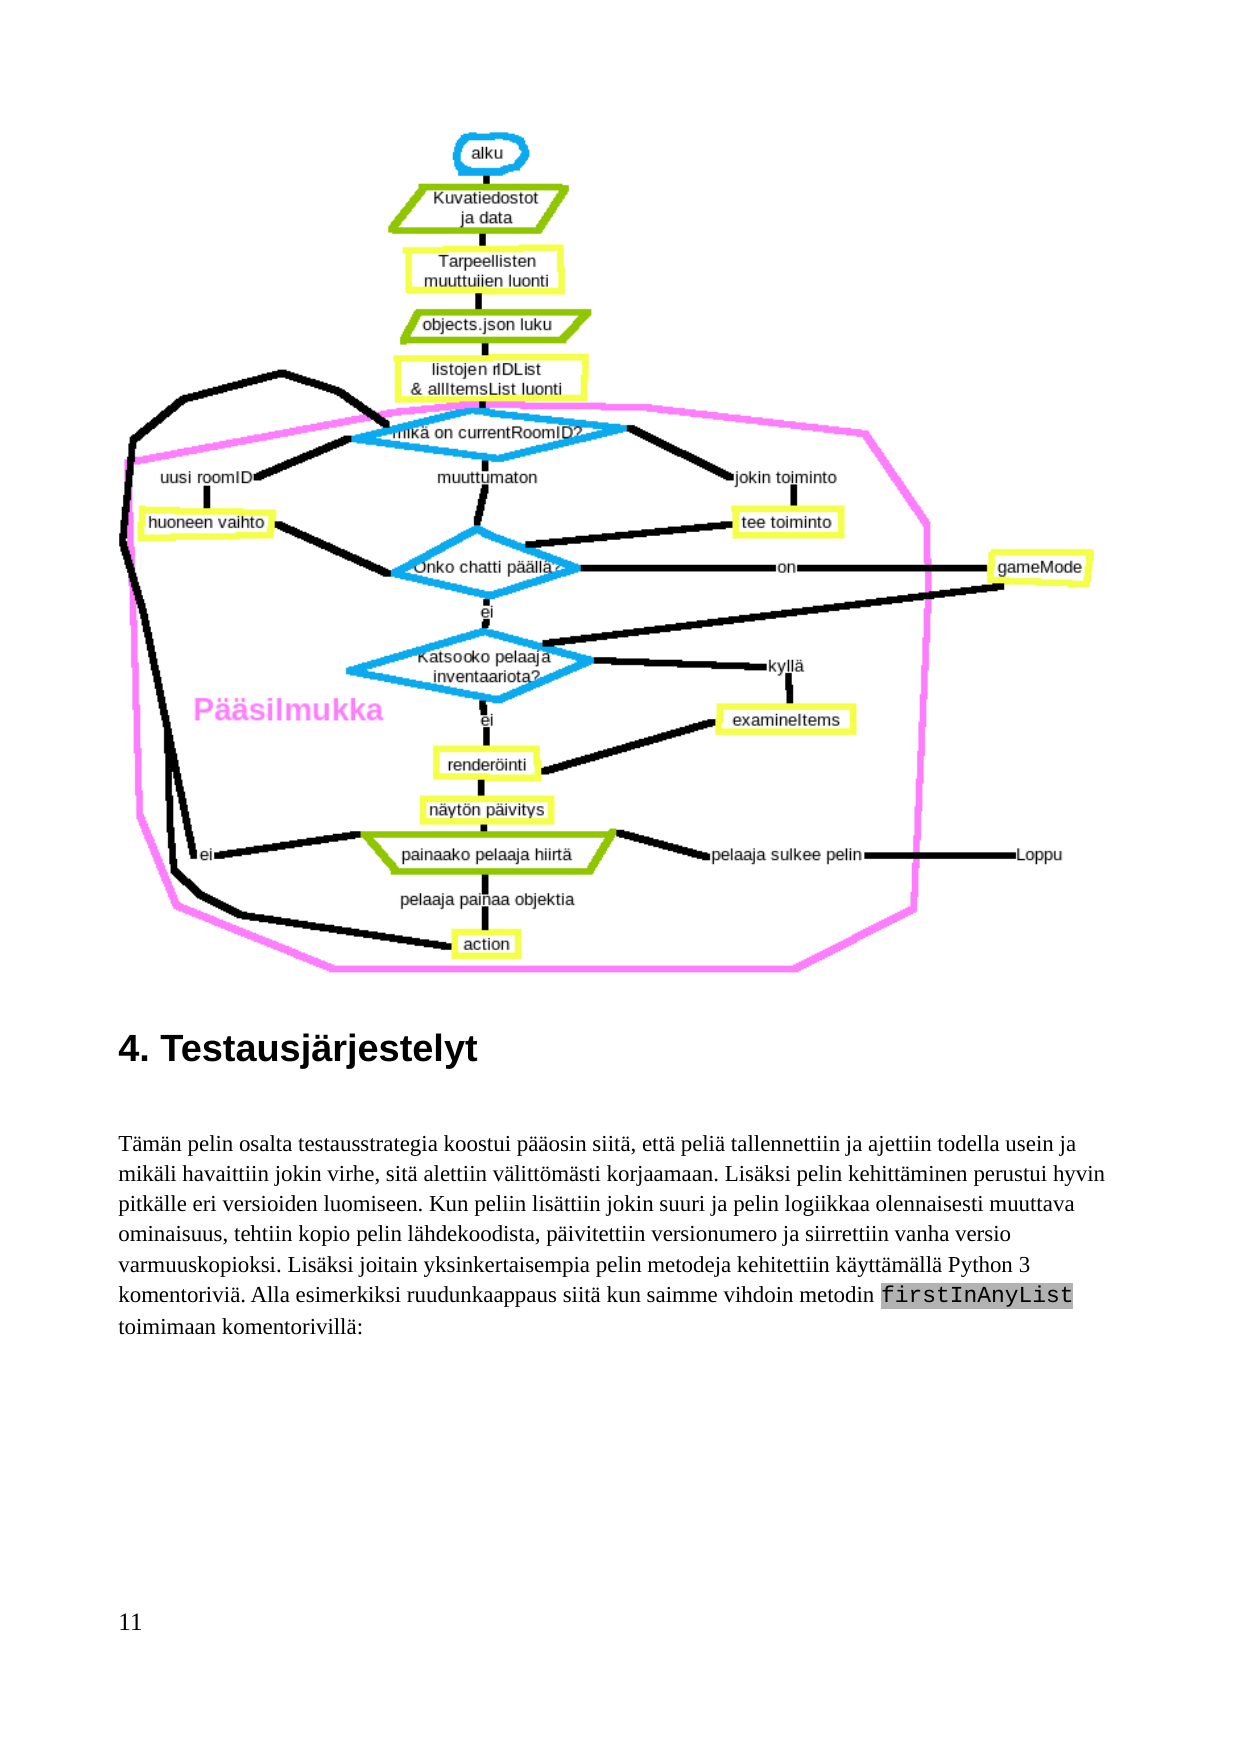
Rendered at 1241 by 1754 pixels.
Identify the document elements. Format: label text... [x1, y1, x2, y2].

subtitle 4. Testausjärjestelyt [118, 983, 1122, 1070]
text Tämän pelin osalta testausstrategia koostui pääosin siitä, että peliä tallennettiin ja ajettiin todella usein ja mikäli havaittiin jokin virhe, sitä alettiin välittömästi korjaamaan. Lisäksi pelin kehittäminen perustui hyvin pitkälle eri versioiden luomiseen. Kun peliin lisättiin jokin suuri ja pelin logiikkaa olennaisesti muuttava ominaisuus, tehtiin kopio pelin lähdekoodista, päivitettiin versionumero ja siirrettiin vanha versio varmuuskopioksi. Lisäksi joitain yksinkertaisempia pelin metodeja kehitettiin käyttämällä Python 3 komentoriviä. Alla esimerkiksi ruudunkaappaus siitä kun saimme vihdoin metodin firstInAnyList toimimaan komentorivillä: [118, 1130, 1122, 1339]
picture [118, 118, 1123, 983]
